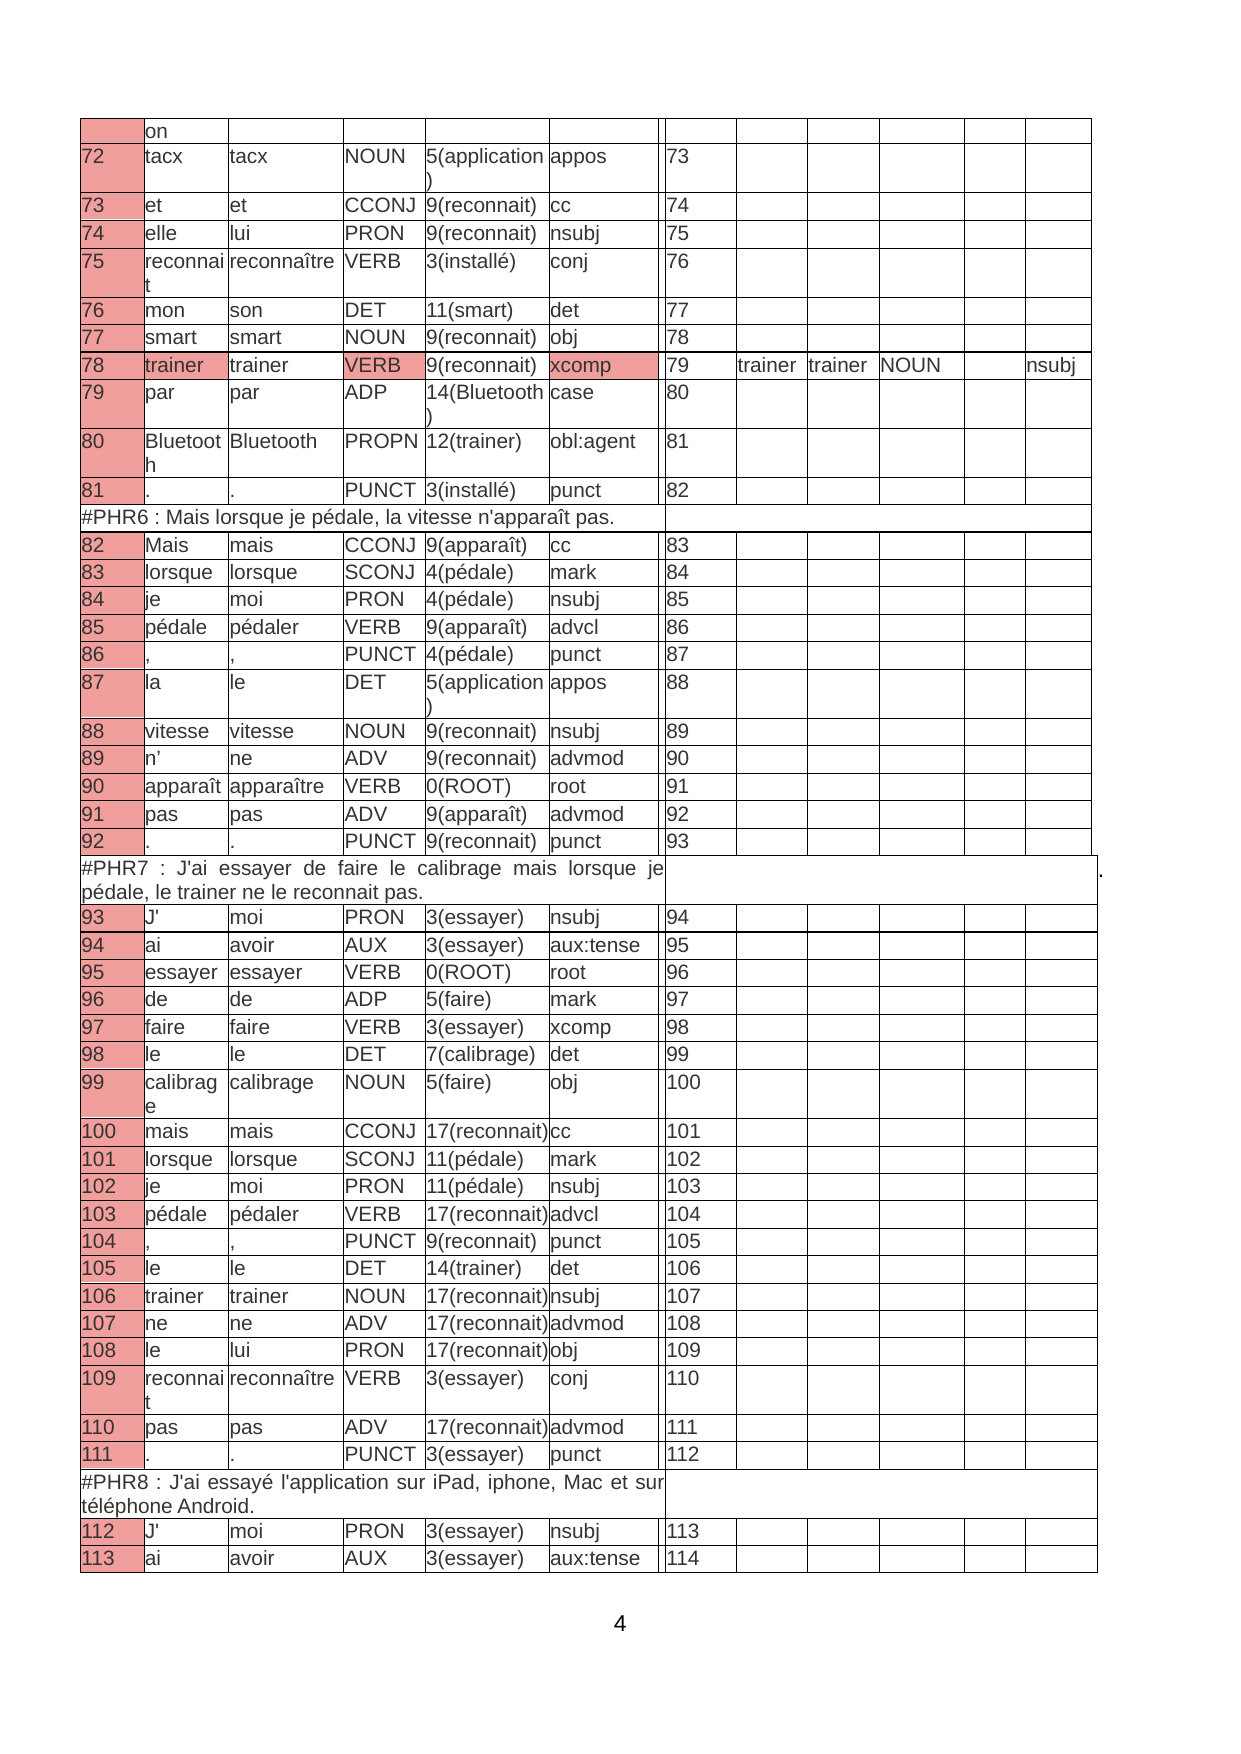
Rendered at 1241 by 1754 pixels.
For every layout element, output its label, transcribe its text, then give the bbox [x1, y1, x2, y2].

table_cell 81 [666, 429, 736, 477]
table_cell 3(essayer) [426, 1519, 549, 1545]
table_cell [76, 379, 80, 428]
table_cell [737, 1519, 807, 1545]
table_cell je [145, 1174, 228, 1200]
table_cell 106 [81, 1284, 144, 1310]
table_cell 92 [666, 801, 736, 828]
table_cell 104 [81, 1229, 144, 1255]
table_cell [880, 1070, 964, 1117]
table_cell DET [344, 670, 425, 717]
table_cell 111 [81, 1442, 144, 1468]
table_cell [880, 221, 964, 248]
table_cell [737, 478, 807, 504]
table_cell [659, 1042, 665, 1068]
table_cell [808, 933, 879, 959]
table_cell 11(pédale) [426, 1147, 549, 1173]
table_cell 102 [81, 1174, 144, 1200]
table_cell 73 [81, 193, 144, 219]
table_cell advmod [550, 746, 658, 773]
table_cell 102 [666, 1147, 736, 1173]
table_cell [1092, 220, 1097, 248]
table_cell . [1098, 855, 1104, 904]
table_cell [880, 1119, 964, 1146]
table_cell 90 [666, 746, 736, 773]
table_cell NOUN [344, 1284, 425, 1310]
table_cell [880, 1284, 964, 1310]
table_cell ADV [344, 1311, 425, 1337]
table_cell 88 [81, 719, 144, 745]
table_cell 3(installé) [426, 478, 549, 504]
table_cell conj [550, 249, 658, 297]
table_cell [737, 380, 807, 428]
table_cell [965, 746, 1025, 773]
table_cell [808, 1119, 879, 1146]
table_cell 78 [666, 325, 736, 351]
table_cell , [145, 1229, 228, 1255]
table_cell 114 [666, 1546, 736, 1572]
table_cell [76, 559, 80, 586]
table_cell Bluetooth [145, 429, 228, 477]
table_cell [965, 478, 1025, 504]
table_cell [659, 1311, 665, 1337]
table_cell [659, 1284, 665, 1310]
table_cell 79 [666, 353, 736, 379]
table_cell [1097, 143, 1104, 192]
table_cell [808, 1311, 879, 1337]
table_cell advmod [550, 1415, 658, 1441]
table_cell [1097, 800, 1104, 828]
table_cell [1097, 118, 1104, 143]
table_cell [808, 298, 879, 324]
table_cell 108 [666, 1311, 736, 1337]
table_cell [1098, 1365, 1104, 1414]
table_cell [737, 298, 807, 324]
table_cell [659, 801, 665, 828]
table_cell avoir [229, 933, 343, 959]
table_cell 84 [81, 587, 144, 614]
table_cell [1092, 143, 1097, 192]
table_cell [965, 829, 1025, 855]
table_cell [1026, 933, 1097, 959]
table_cell [1092, 324, 1097, 351]
table_cell 4(pédale) [426, 642, 549, 668]
table_cell [659, 1147, 665, 1173]
table_cell [808, 1366, 879, 1414]
table_cell [76, 428, 80, 477]
table_cell 7(calibrage) [426, 1042, 549, 1068]
table_cell [965, 987, 1025, 1014]
table_cell [965, 221, 1025, 248]
table_cell [737, 746, 807, 773]
table_cell [1026, 144, 1091, 192]
table_cell [659, 829, 665, 855]
table_cell advcl [550, 1201, 658, 1228]
table_cell [76, 773, 80, 800]
table_cell ADV [344, 1415, 425, 1441]
table_cell [1097, 428, 1104, 477]
table_cell PRON [344, 221, 425, 248]
table_cell 9(reconnait) [426, 829, 549, 855]
table_cell PRON [344, 1519, 425, 1545]
table_cell [1097, 248, 1104, 297]
table_cell [880, 533, 964, 559]
table_cell [76, 745, 80, 773]
table_cell 5(application) [426, 144, 549, 192]
table_cell [1097, 559, 1104, 586]
table_cell [737, 960, 807, 986]
table_cell [76, 1337, 80, 1365]
table_cell [1026, 746, 1091, 773]
table_cell . [145, 1442, 228, 1468]
table_cell son [229, 298, 343, 324]
table_cell [965, 1070, 1025, 1117]
table_cell [880, 298, 964, 324]
table_cell 113 [81, 1546, 144, 1572]
table_cell VERB [344, 960, 425, 986]
table_cell [1097, 477, 1104, 504]
table_cell 111 [666, 1415, 736, 1441]
table_cell [76, 1255, 80, 1282]
table_cell [76, 959, 80, 986]
table_cell PRON [344, 1174, 425, 1200]
table_cell [965, 615, 1025, 641]
table_cell essayer [145, 960, 228, 986]
table_cell [880, 478, 964, 504]
table_cell [1098, 904, 1104, 931]
table_cell [965, 670, 1025, 717]
table_cell [965, 1338, 1025, 1365]
table_cell pas [229, 1415, 343, 1441]
table_cell 17(reconnait) [426, 1415, 549, 1441]
table_cell [737, 1070, 807, 1117]
table_cell 110 [666, 1366, 736, 1414]
table_cell [965, 298, 1025, 324]
table_cell 98 [666, 1015, 736, 1041]
table_cell [880, 587, 964, 614]
table_cell 76 [666, 249, 736, 297]
table_cell [1092, 477, 1097, 504]
table_cell moi [229, 1174, 343, 1200]
table_cell [737, 1119, 807, 1146]
table_cell [1098, 1441, 1104, 1468]
table_cell 5(faire) [426, 1070, 549, 1117]
table_cell 5(faire) [426, 987, 549, 1014]
table_cell [659, 560, 665, 586]
table_cell [1097, 297, 1104, 324]
table_cell punct [550, 829, 658, 855]
table_cell [659, 587, 665, 614]
table_cell [880, 774, 964, 800]
table_cell calibrage [229, 1070, 343, 1117]
table_cell [76, 1365, 80, 1414]
table_cell [880, 325, 964, 351]
table_cell 9(apparaît) [426, 801, 549, 828]
table_cell [1097, 504, 1104, 531]
table_cell ne [229, 1311, 343, 1337]
table_cell appos [550, 144, 658, 192]
table_cell [965, 1229, 1025, 1255]
table_cell par [229, 380, 343, 428]
table_cell 93 [666, 829, 736, 855]
table_cell [965, 1442, 1025, 1468]
table_cell [880, 1015, 964, 1041]
table_cell det [550, 1256, 658, 1282]
table_cell [808, 1519, 879, 1545]
table_cell [880, 1519, 964, 1545]
table_cell [659, 1415, 665, 1441]
table_cell [1092, 745, 1097, 773]
table_cell 107 [666, 1284, 736, 1310]
table_cell 5(application) [426, 670, 549, 717]
table_cell [808, 144, 879, 192]
table_cell [76, 986, 80, 1014]
table_cell lui [229, 1338, 343, 1365]
table_cell pas [145, 1415, 228, 1441]
table_cell [737, 1366, 807, 1414]
table_cell ne [229, 746, 343, 773]
table_cell 17(reconnait) [426, 1119, 549, 1146]
table_cell [76, 504, 80, 531]
table_cell [76, 931, 80, 959]
table_cell PUNCT [344, 829, 425, 855]
table_cell [76, 351, 80, 379]
table_cell [965, 533, 1025, 559]
table_cell vitesse [145, 719, 228, 745]
table_cell [426, 119, 549, 143]
table_cell VERB [344, 615, 425, 641]
table_cell SCONJ [344, 1147, 425, 1173]
table_cell [808, 670, 879, 717]
table_cell [965, 1284, 1025, 1310]
table_cell nsubj [1026, 353, 1091, 379]
table_cell . [145, 478, 228, 504]
table_cell 109 [666, 1338, 736, 1365]
table_cell [808, 1284, 879, 1310]
table_cell [659, 221, 665, 248]
table_cell [737, 801, 807, 828]
table_cell [737, 119, 807, 143]
table_cell [1098, 1414, 1104, 1441]
table_cell [1092, 586, 1097, 614]
table_cell 3(essayer) [426, 1366, 549, 1414]
table_cell [1092, 428, 1097, 477]
table_cell [1098, 1310, 1104, 1337]
table_cell PRON [344, 1338, 425, 1365]
table_cell [76, 1200, 80, 1228]
table_cell 84 [666, 560, 736, 586]
table_cell ADP [344, 380, 425, 428]
table_cell [1097, 745, 1104, 773]
table_cell [76, 220, 80, 248]
table_cell pédale [145, 1201, 228, 1228]
table_cell . [229, 478, 343, 504]
table_cell de [229, 987, 343, 1014]
table_cell 109 [81, 1366, 144, 1414]
table_cell [880, 987, 964, 1014]
table_cell 83 [81, 560, 144, 586]
table_cell [1026, 801, 1091, 828]
table_cell [808, 1201, 879, 1228]
table_cell [808, 774, 879, 800]
table_cell [808, 1042, 879, 1068]
table_cell [808, 587, 879, 614]
table_cell le [229, 670, 343, 717]
table_cell [76, 192, 80, 219]
table_cell VERB [344, 774, 425, 800]
table_cell [344, 119, 425, 143]
table_cell DET [344, 1256, 425, 1282]
table_cell 9(reconnait) [426, 221, 549, 248]
table_cell xcomp [550, 353, 658, 379]
table_cell [76, 614, 80, 641]
table_cell [808, 1546, 879, 1572]
table_cell 80 [81, 429, 144, 477]
table_cell [1098, 1173, 1104, 1200]
table_cell nsubj [550, 587, 658, 614]
table_cell le [229, 1042, 343, 1068]
table_cell [965, 642, 1025, 668]
table_cell 9(apparaît) [426, 533, 549, 559]
table_cell [880, 1174, 964, 1200]
table_cell [1097, 324, 1104, 351]
table_cell 3(essayer) [426, 1546, 549, 1572]
table_cell lorsque [145, 1147, 228, 1173]
table_cell [808, 1442, 879, 1468]
table_cell nsubj [550, 1174, 658, 1200]
table_cell [76, 1014, 80, 1041]
table_cell je [145, 587, 228, 614]
table_cell [1026, 905, 1097, 931]
table_cell [76, 1041, 80, 1068]
table_cell 14(trainer) [426, 1256, 549, 1282]
table_cell [659, 119, 665, 143]
table_cell [1026, 719, 1091, 745]
table_cell [76, 669, 80, 717]
table_cell le [145, 1256, 228, 1282]
table_cell 11(pédale) [426, 1174, 549, 1200]
table_cell 3(installé) [426, 249, 549, 297]
table_cell 14(Bluetooth) [426, 380, 549, 428]
table_cell [659, 1256, 665, 1282]
table_cell [880, 801, 964, 828]
table_cell [76, 828, 80, 855]
table_cell [81, 119, 144, 143]
table_cell [1026, 1174, 1097, 1200]
table_cell [76, 1441, 80, 1468]
table_cell calibrage [145, 1070, 228, 1117]
table_cell [808, 380, 879, 428]
table_cell [659, 298, 665, 324]
table_cell 93 [81, 905, 144, 931]
table_cell 80 [666, 380, 736, 428]
table_cell [659, 144, 665, 192]
table_cell [1092, 351, 1097, 379]
table_cell 103 [666, 1174, 736, 1200]
table_cell 97 [81, 1015, 144, 1041]
table_cell [1097, 669, 1104, 717]
table_cell 4(pédale) [426, 587, 549, 614]
table_cell [1026, 587, 1091, 614]
table_cell [1026, 774, 1091, 800]
table_cell [1098, 1283, 1104, 1310]
table_cell [659, 429, 665, 477]
table_cell de [145, 987, 228, 1014]
table_cell [1098, 1069, 1104, 1117]
table_cell 9(reconnait) [426, 746, 549, 773]
table_cell PRON [344, 905, 425, 931]
table_cell PUNCT [344, 1442, 425, 1468]
table_cell [737, 560, 807, 586]
table_cell [659, 1070, 665, 1117]
table_cell ne [145, 1311, 228, 1337]
table_cell [808, 1174, 879, 1200]
table_cell [1026, 478, 1091, 504]
table_cell 82 [666, 478, 736, 504]
table_cell [1026, 429, 1091, 477]
table_cell [808, 533, 879, 559]
table_cell [76, 718, 80, 745]
table_cell det [550, 1042, 658, 1068]
table_cell ADV [344, 746, 425, 773]
table_cell ADV [344, 801, 425, 828]
table_cell faire [229, 1015, 343, 1041]
table_cell [965, 1256, 1025, 1282]
table_cell , [229, 642, 343, 668]
table_cell [737, 905, 807, 931]
table_cell DET [344, 1042, 425, 1068]
table_cell trainer [737, 353, 807, 379]
table_cell [659, 746, 665, 773]
table_cell [965, 325, 1025, 351]
table_cell [76, 1414, 80, 1441]
table_cell [1026, 1201, 1097, 1228]
table_cell lorsque [229, 1147, 343, 1173]
table_cell advcl [550, 615, 658, 641]
table_cell [1026, 1519, 1097, 1545]
table_cell obl:agent [550, 429, 658, 477]
table_cell 95 [81, 960, 144, 986]
table_cell [1097, 614, 1104, 641]
table_cell 9(reconnait) [426, 1229, 549, 1255]
table_cell [1026, 615, 1091, 641]
table_cell [737, 1415, 807, 1441]
table_cell [965, 960, 1025, 986]
table_cell reconnaître [229, 249, 343, 297]
table_cell [1026, 1042, 1097, 1068]
table_cell mais [229, 1119, 343, 1146]
table_cell [76, 1173, 80, 1200]
table_cell 3(essayer) [426, 1015, 549, 1041]
table_cell [76, 1283, 80, 1310]
table_cell [880, 380, 964, 428]
table_cell [1098, 1200, 1104, 1228]
table_cell xcomp [550, 1015, 658, 1041]
table_cell [1092, 641, 1097, 668]
table_cell 100 [666, 1070, 736, 1117]
table_cell AUX [344, 933, 425, 959]
table_cell smart [145, 325, 228, 351]
table_cell [1026, 670, 1091, 717]
table_cell [76, 531, 80, 559]
table_cell [1097, 220, 1104, 248]
table_cell [737, 325, 807, 351]
table_cell 17(reconnait) [426, 1311, 549, 1337]
table_cell 112 [81, 1519, 144, 1545]
table_cell [666, 1470, 1097, 1517]
table_cell tacx [145, 144, 228, 192]
table_cell [1098, 1518, 1104, 1545]
table_cell [1026, 829, 1091, 855]
table_cell [737, 193, 807, 219]
table_cell [965, 1174, 1025, 1200]
table_cell [1092, 504, 1097, 531]
table_cell [880, 1338, 964, 1365]
table_cell [659, 1442, 665, 1468]
table_cell [880, 1229, 964, 1255]
table_cell [965, 1546, 1025, 1572]
table_cell ADP [344, 987, 425, 1014]
table_cell moi [229, 1519, 343, 1545]
table_cell punct [550, 478, 658, 504]
table_cell [1098, 1228, 1104, 1255]
table_cell et [229, 193, 343, 219]
table_cell [808, 1015, 879, 1041]
table_cell [737, 933, 807, 959]
table_cell [965, 933, 1025, 959]
table_cell 9(reconnait) [426, 719, 549, 745]
table_cell 74 [666, 193, 736, 219]
table_cell [1026, 1415, 1097, 1441]
table_cell [808, 1147, 879, 1173]
table_cell [1026, 193, 1091, 219]
table_cell reconnaître [229, 1366, 343, 1414]
table_cell [880, 642, 964, 668]
table_cell [1026, 560, 1091, 586]
table_cell [737, 642, 807, 668]
table_cell aux:tense [550, 1546, 658, 1572]
table_cell [737, 533, 807, 559]
table_cell [808, 987, 879, 1014]
table_cell [737, 144, 807, 192]
table_cell n’ [145, 746, 228, 773]
table_cell [1092, 248, 1097, 297]
table_cell [76, 1310, 80, 1337]
table_cell CCONJ [344, 1119, 425, 1146]
table_cell 110 [81, 1415, 144, 1441]
table_cell pas [229, 801, 343, 828]
table_cell Mais [145, 533, 228, 559]
table_cell [737, 829, 807, 855]
table_cell cc [550, 533, 658, 559]
table_cell ai [145, 1546, 228, 1572]
table_cell 108 [81, 1338, 144, 1365]
table_cell le [145, 1338, 228, 1365]
table_cell [659, 719, 665, 745]
table_cell [737, 1338, 807, 1365]
table_cell [659, 353, 665, 379]
table_cell aux:tense [550, 933, 658, 959]
table_cell [1097, 192, 1104, 219]
table_cell [659, 642, 665, 668]
table_cell [76, 1469, 80, 1517]
table_cell [737, 1042, 807, 1068]
table_cell [1097, 379, 1104, 428]
table_cell PRON [344, 587, 425, 614]
table_cell trainer [145, 353, 228, 379]
table_cell on [145, 119, 228, 143]
table_cell [808, 1256, 879, 1282]
table_cell [659, 1366, 665, 1414]
table_cell [808, 325, 879, 351]
table_cell 9(apparaît) [426, 615, 549, 641]
table_cell [965, 719, 1025, 745]
table_cell [880, 1442, 964, 1468]
table_cell mais [229, 533, 343, 559]
table_cell 9(reconnait) [426, 325, 549, 351]
table_cell [659, 1338, 665, 1365]
table_cell 0(ROOT) [426, 774, 549, 800]
table_cell 86 [81, 642, 144, 668]
table_cell [880, 193, 964, 219]
table_cell NOUN [880, 353, 964, 379]
table_cell [659, 1174, 665, 1200]
table_cell pédaler [229, 1201, 343, 1228]
table_cell VERB [344, 1366, 425, 1414]
table_cell obj [550, 325, 658, 351]
table_cell le [229, 1256, 343, 1282]
table_cell [1092, 531, 1097, 559]
table_cell et [145, 193, 228, 219]
table_cell [737, 1201, 807, 1228]
table_cell punct [550, 1442, 658, 1468]
table_cell trainer [145, 1284, 228, 1310]
table_cell [1097, 641, 1104, 668]
table_cell 79 [81, 380, 144, 428]
table_cell [659, 960, 665, 986]
table_cell [808, 642, 879, 668]
table_cell root [550, 960, 658, 986]
table_cell nsubj [550, 719, 658, 745]
table_cell [1026, 987, 1097, 1014]
table_cell [76, 248, 80, 297]
table_cell [808, 1338, 879, 1365]
table_cell [880, 1366, 964, 1414]
table_cell 101 [666, 1119, 736, 1146]
table_cell [1098, 959, 1104, 986]
table_cell [1098, 1146, 1104, 1173]
table_cell appos [550, 670, 658, 717]
table_cell [965, 1015, 1025, 1041]
table_cell [965, 1201, 1025, 1228]
table_cell [1026, 119, 1091, 143]
table_cell 82 [81, 533, 144, 559]
table_cell [229, 119, 343, 143]
table_cell 85 [81, 615, 144, 641]
table_cell 94 [666, 905, 736, 931]
table_cell [1026, 1338, 1097, 1365]
table_cell [737, 719, 807, 745]
table_cell avoir [229, 1546, 343, 1572]
table_cell [965, 1042, 1025, 1068]
table_cell [737, 1442, 807, 1468]
table_cell [737, 1015, 807, 1041]
table_cell 87 [81, 670, 144, 717]
table_cell [76, 1069, 80, 1117]
table_cell 101 [81, 1147, 144, 1173]
table_cell [1092, 800, 1097, 828]
table_cell AUX [344, 1546, 425, 1572]
table_cell [76, 143, 80, 192]
table_cell [1097, 718, 1104, 745]
table_cell 99 [666, 1042, 736, 1068]
table_cell smart [229, 325, 343, 351]
table_cell #PHR8 : J'ai essayé l'application sur iPad, iphone, Mac et sur téléphone Android. [81, 1470, 665, 1517]
table_cell [808, 960, 879, 986]
table_cell conj [550, 1366, 658, 1414]
table_cell [1026, 298, 1091, 324]
table_cell 83 [666, 533, 736, 559]
table_cell [659, 1519, 665, 1545]
table_cell [737, 1256, 807, 1282]
table_cell [1026, 1119, 1097, 1146]
table_cell 113 [666, 1519, 736, 1545]
table_cell [1097, 773, 1104, 800]
table_cell [666, 505, 1091, 531]
table_cell [659, 615, 665, 641]
table_cell [659, 380, 665, 428]
table_cell 104 [666, 1201, 736, 1228]
table_cell [965, 1519, 1025, 1545]
table_cell [880, 429, 964, 477]
table_cell [76, 800, 80, 828]
table_cell [1092, 559, 1097, 586]
table_cell mark [550, 987, 658, 1014]
table_cell [965, 380, 1025, 428]
table_cell [808, 1229, 879, 1255]
table_cell 112 [666, 1442, 736, 1468]
table_cell 91 [81, 801, 144, 828]
table_cell NOUN [344, 1070, 425, 1117]
table_cell . [229, 829, 343, 855]
table_cell [880, 1546, 964, 1572]
table_cell NOUN [344, 144, 425, 192]
table_cell nsubj [550, 221, 658, 248]
table_cell [808, 1415, 879, 1441]
table_cell [808, 801, 879, 828]
table_cell pédale [145, 615, 228, 641]
table_cell 72 [81, 144, 144, 192]
table_cell 86 [666, 615, 736, 641]
table_cell [666, 856, 1097, 904]
table_cell [1026, 1546, 1097, 1572]
table_cell lorsque [145, 560, 228, 586]
table_cell 3(essayer) [426, 1442, 549, 1468]
table_cell [880, 1311, 964, 1337]
table_cell [737, 1311, 807, 1337]
table_cell [1026, 1366, 1097, 1414]
table_cell nsubj [550, 1284, 658, 1310]
table_cell [1026, 221, 1091, 248]
table_cell obj [550, 1070, 658, 1117]
table_cell [808, 193, 879, 219]
table_cell 3(essayer) [426, 933, 549, 959]
table_cell [659, 325, 665, 351]
table_cell [659, 933, 665, 959]
table_cell [1026, 1070, 1097, 1117]
table_cell [808, 560, 879, 586]
table_cell 74 [81, 221, 144, 248]
table_cell [880, 1042, 964, 1068]
table_cell trainer [229, 353, 343, 379]
table_cell [76, 118, 80, 143]
table_cell [880, 670, 964, 717]
table_cell [880, 249, 964, 297]
table_cell [76, 586, 80, 614]
table_cell [737, 987, 807, 1014]
table_cell [965, 587, 1025, 614]
table_cell VERB [344, 1201, 425, 1228]
table_cell [965, 119, 1025, 143]
table_cell 89 [81, 746, 144, 773]
table_cell [965, 1119, 1025, 1146]
table_cell [880, 1256, 964, 1282]
table_cell VERB [344, 353, 425, 379]
table_cell faire [145, 1015, 228, 1041]
table_cell [808, 429, 879, 477]
table_cell [880, 615, 964, 641]
table_cell 78 [81, 353, 144, 379]
table_cell [1092, 118, 1097, 143]
table_cell mark [550, 560, 658, 586]
table_cell [1026, 642, 1091, 668]
table_cell [808, 119, 879, 143]
table_cell [808, 478, 879, 504]
table_cell [880, 829, 964, 855]
table_cell [880, 719, 964, 745]
table_cell [1026, 1256, 1097, 1282]
table_cell 77 [81, 325, 144, 351]
table_cell 92 [81, 829, 144, 855]
table_cell [737, 587, 807, 614]
table_cell [659, 1229, 665, 1255]
table_cell [808, 719, 879, 745]
table_cell 0(ROOT) [426, 960, 549, 986]
table_cell ai [145, 933, 228, 959]
table_cell pas [145, 801, 228, 828]
table_cell . [145, 829, 228, 855]
table_cell pédaler [229, 615, 343, 641]
table_cell [1092, 718, 1097, 745]
table_cell [1092, 379, 1097, 428]
table_cell [880, 1415, 964, 1441]
table_cell 17(reconnait) [426, 1338, 549, 1365]
table_cell [1098, 1041, 1104, 1068]
table_cell [76, 904, 80, 931]
table_cell 98 [81, 1042, 144, 1068]
table_cell elle [145, 221, 228, 248]
table_cell [1097, 828, 1104, 855]
table_cell nsubj [550, 1519, 658, 1545]
table_cell , [229, 1229, 343, 1255]
table_cell moi [229, 587, 343, 614]
table_cell le [145, 1042, 228, 1068]
table_cell case [550, 380, 658, 428]
table_cell DET [344, 298, 425, 324]
table_cell 4(pédale) [426, 560, 549, 586]
table_cell NOUN [344, 325, 425, 351]
table_cell . [229, 1442, 343, 1468]
table_cell [1092, 297, 1097, 324]
table_cell cc [550, 193, 658, 219]
table_cell PUNCT [344, 1229, 425, 1255]
table_cell la [145, 670, 228, 717]
table_cell 12(trainer) [426, 429, 549, 477]
table_cell [659, 249, 665, 297]
table_cell 11(smart) [426, 298, 549, 324]
table_cell CCONJ [344, 193, 425, 219]
table_cell #PHR7 : J'ai essayer de faire le calibrage mais lorsque je pédale, le trainer ne le reconnait pas. [81, 856, 665, 904]
table_cell [76, 1228, 80, 1255]
table_cell [1092, 614, 1097, 641]
table_cell punct [550, 1229, 658, 1255]
table_cell [76, 324, 80, 351]
table_cell [76, 1146, 80, 1173]
table_cell [659, 670, 665, 717]
table_cell [659, 1201, 665, 1228]
table_cell VERB [344, 249, 425, 297]
table_cell [1092, 669, 1097, 717]
table_cell 9(reconnait) [426, 193, 549, 219]
table_cell par [145, 380, 228, 428]
table_cell vitesse [229, 719, 343, 745]
table_cell [965, 1366, 1025, 1414]
table_cell [737, 1284, 807, 1310]
table_cell [1097, 586, 1104, 614]
table_cell [965, 144, 1025, 192]
table_cell 105 [666, 1229, 736, 1255]
table_cell [1097, 531, 1104, 559]
table_cell SCONJ [344, 560, 425, 586]
table_cell 96 [666, 960, 736, 986]
table_cell moi [229, 905, 343, 931]
table_cell [965, 1415, 1025, 1441]
table_cell [880, 1201, 964, 1228]
table_cell reconnait [145, 1366, 228, 1414]
table_cell [808, 221, 879, 248]
table_cell [1026, 249, 1091, 297]
table_cell [808, 1070, 879, 1117]
table_cell [880, 746, 964, 773]
table_cell mon [145, 298, 228, 324]
table_cell trainer [808, 353, 879, 379]
table_cell [1097, 351, 1104, 379]
table_cell [666, 119, 736, 143]
table_cell 100 [81, 1119, 144, 1146]
table_cell [808, 746, 879, 773]
table_cell [880, 1147, 964, 1173]
table_cell 97 [666, 987, 736, 1014]
table_cell [808, 905, 879, 931]
table_cell [659, 1119, 665, 1146]
table_cell [808, 615, 879, 641]
table_cell det [550, 298, 658, 324]
table_cell 89 [666, 719, 736, 745]
table_cell [965, 249, 1025, 297]
table_cell [1026, 1311, 1097, 1337]
table_cell 107 [81, 1311, 144, 1337]
table_cell [808, 829, 879, 855]
table_cell [1026, 533, 1091, 559]
table_cell nsubj [550, 905, 658, 931]
table_cell advmod [550, 801, 658, 828]
table_cell [737, 670, 807, 717]
table_cell [965, 353, 1025, 379]
table_cell VERB [344, 1015, 425, 1041]
table_cell [880, 144, 964, 192]
table_cell [880, 905, 964, 931]
table_cell [1026, 380, 1091, 428]
table_cell [550, 119, 658, 143]
table_cell [880, 119, 964, 143]
table_cell PUNCT [344, 478, 425, 504]
table_cell 17(reconnait) [426, 1284, 549, 1310]
table_cell [965, 560, 1025, 586]
table_cell 88 [666, 670, 736, 717]
table_cell 94 [81, 933, 144, 959]
table_cell [76, 1518, 80, 1545]
table_cell [737, 774, 807, 800]
table_cell 99 [81, 1070, 144, 1117]
table_cell [737, 1174, 807, 1200]
table_cell [1026, 1015, 1097, 1041]
table_cell [737, 615, 807, 641]
table_cell [76, 641, 80, 668]
table_cell NOUN [344, 719, 425, 745]
table_cell [76, 1118, 80, 1146]
table_cell [659, 478, 665, 504]
table_cell 17(reconnait) [426, 1201, 549, 1228]
table_cell [737, 429, 807, 477]
table_cell [659, 193, 665, 219]
table_cell [76, 477, 80, 504]
table_cell 96 [81, 987, 144, 1014]
table_cell [1092, 773, 1097, 800]
table_cell 103 [81, 1201, 144, 1228]
table_cell , [145, 642, 228, 668]
table_cell [659, 1546, 665, 1572]
table_cell 73 [666, 144, 736, 192]
table_cell [659, 1015, 665, 1041]
table_cell cc [550, 1119, 658, 1146]
table_cell [1026, 1147, 1097, 1173]
table_cell [880, 933, 964, 959]
table_cell 95 [666, 933, 736, 959]
table_cell [965, 774, 1025, 800]
table_cell root [550, 774, 658, 800]
table_cell [965, 193, 1025, 219]
table_cell [1098, 1469, 1104, 1517]
table_cell [1026, 1229, 1097, 1255]
table_cell lorsque [229, 560, 343, 586]
table_cell [76, 855, 80, 904]
table_cell [880, 560, 964, 586]
table_cell reconnait [145, 249, 228, 297]
table_cell 75 [666, 221, 736, 248]
table_cell 9(reconnait) [426, 353, 549, 379]
table_cell [965, 905, 1025, 931]
table_cell 90 [81, 774, 144, 800]
table_cell mark [550, 1147, 658, 1173]
table_cell [1092, 828, 1097, 855]
table_cell 75 [81, 249, 144, 297]
table_cell J' [145, 1519, 228, 1545]
table_cell apparaître [229, 774, 343, 800]
table_cell apparaît [145, 774, 228, 800]
table_cell J' [145, 905, 228, 931]
table_cell obj [550, 1338, 658, 1365]
table_cell [1098, 1337, 1104, 1365]
table_cell PROPN [344, 429, 425, 477]
table_cell [659, 774, 665, 800]
table_cell mais [145, 1119, 228, 1146]
table_cell [1026, 960, 1097, 986]
table_cell 87 [666, 642, 736, 668]
table_cell [737, 1546, 807, 1572]
table_cell 85 [666, 587, 736, 614]
table_cell 81 [81, 478, 144, 504]
table_cell Bluetooth [229, 429, 343, 477]
table_cell [76, 297, 80, 324]
table_cell [659, 987, 665, 1014]
table_cell [1098, 931, 1104, 959]
table_cell 76 [81, 298, 144, 324]
table_cell [659, 905, 665, 931]
table_cell [737, 1229, 807, 1255]
table_cell 77 [666, 298, 736, 324]
table_cell [1092, 192, 1097, 219]
table_cell [659, 533, 665, 559]
table_cell [1098, 1255, 1104, 1282]
table_cell [1026, 1284, 1097, 1310]
table_cell [1098, 1014, 1104, 1041]
table_cell 91 [666, 774, 736, 800]
table_cell [965, 1311, 1025, 1337]
table_cell #PHR6 : Mais lorsque je pédale, la vitesse n'apparaît pas. [81, 505, 665, 531]
table_cell trainer [229, 1284, 343, 1310]
table_cell [965, 429, 1025, 477]
table_cell essayer [229, 960, 343, 986]
table_cell 3(essayer) [426, 905, 549, 931]
table_cell [76, 1545, 80, 1572]
table_cell PUNCT [344, 642, 425, 668]
table_cell lui [229, 221, 343, 248]
table_cell advmod [550, 1311, 658, 1337]
table_cell [1098, 986, 1104, 1014]
table_cell [808, 249, 879, 297]
table_cell [1098, 1545, 1104, 1572]
table_cell [737, 1147, 807, 1173]
table_cell [965, 1147, 1025, 1173]
table_cell [1098, 1118, 1104, 1146]
table_cell 105 [81, 1256, 144, 1282]
table_cell [737, 221, 807, 248]
table_cell [1026, 325, 1091, 351]
table_cell 106 [666, 1256, 736, 1282]
table_cell tacx [229, 144, 343, 192]
table_cell [1026, 1442, 1097, 1468]
table_cell punct [550, 642, 658, 668]
table_cell [965, 801, 1025, 828]
table_cell CCONJ [344, 533, 425, 559]
table_cell [880, 960, 964, 986]
table_cell [737, 249, 807, 297]
